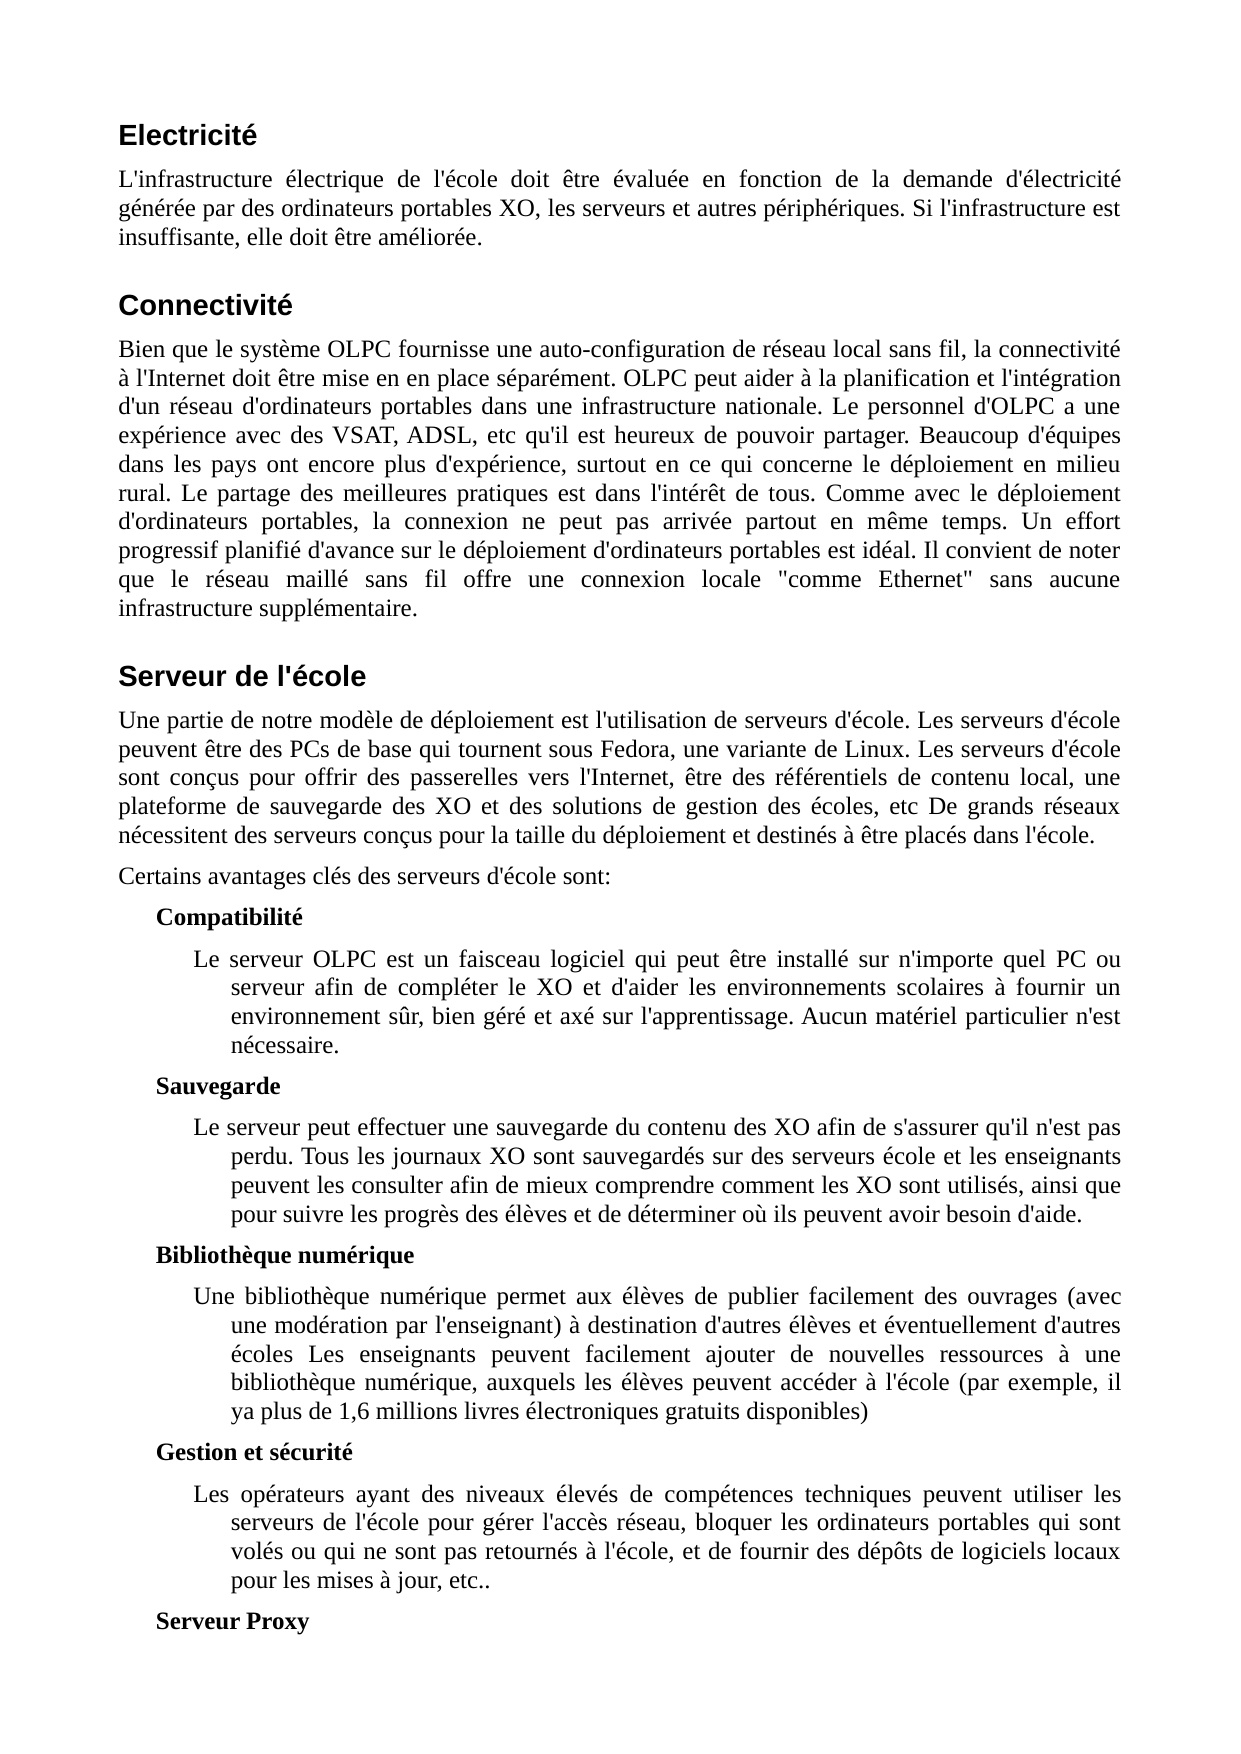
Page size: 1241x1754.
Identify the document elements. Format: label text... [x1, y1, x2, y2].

list Une bibliothèque numérique permet aux élèves de publier facilement des ouvrages (avec une modération par l'enseignant) à destination d'autres élèves et éventuellement d'autres écoles Les enseignants peuvent facilement ajouter de nouvelles ressources à une bibliothèque numérique, auxquels les élèves peuvent accéder à l'école (par exemple, il ya plus de 1,6 millions livres électroniques gratuits disponibles) [193, 1281, 1122, 1425]
subtitle Connectivité [118, 288, 1122, 321]
list Les opérateurs ayant des niveaux élevés de compétences techniques peuvent utiliser les serveurs de l'école pour gérer l'accès réseau, bloquer les ordinateurs portables qui sont volés ou qui ne sont pas retournés à l'école, et de fournir des dépôts de logiciels locaux pour les mises à jour, etc.. [193, 1479, 1122, 1594]
list Bibliothèque numérique [156, 1240, 1122, 1269]
subtitle Serveur de l'école [118, 659, 1122, 692]
list Le serveur peut effectuer une sauvegarde du contenu des XO afin de s'assurer qu'il n'est pas perdu. Tous les journaux XO sont sauvegardés sur des serveurs école et les enseignants peuvent les consulter afin de mieux comprendre comment les XO sont utilisés, ainsi que pour suivre les progrès des élèves et de déterminer où ils peuvent avoir besoin d'aide. [193, 1112, 1122, 1227]
text Certains avantages clés des serveurs d'école sont: [118, 861, 1122, 890]
list Le serveur OLPC est un faisceau logiciel qui peut être installé sur n'importe quel PC ou serveur afin de compléter le XO et d'aider les environnements scolaires à fournir un environnement sûr, bien géré et axé sur l'apprentissage. Aucun matériel particulier n'est nécessaire. [193, 944, 1122, 1059]
list Serveur Proxy [156, 1606, 1122, 1635]
subtitle Electricité [118, 118, 1122, 152]
text Bien que le système OLPC fournisse une auto-configuration de réseau local sans fil, la connectivité à l'Internet doit être mise en en place séparément. OLPC peut aider à la planification et l'intégration d'un réseau d'ordinateurs portables dans une infrastructure nationale. Le personnel d'OLPC a une expérience avec des VSAT, ADSL, etc qu'il est heureux de pouvoir partager. Beaucoup d'équipes dans les pays ont encore plus d'expérience, surtout en ce qui concerne le déploiement en milieu rural. Le partage des meilleures pratiques est dans l'intérêt de tous. Comme avec le déploiement d'ordinateurs portables, la connexion ne peut pas arrivée partout en même temps. Un effort progressif planifié d'avance sur le déploiement d'ordinateurs portables est idéal. Il convient de noter que le réseau maillé sans fil offre une connexion locale "comme Ethernet" sans aucune infrastructure supplémentaire. [118, 334, 1122, 621]
text L'infrastructure électrique de l'école doit être évaluée en fonction de la demande d'électricité générée par des ordinateurs portables XO, les serveurs et autres périphériques. Si l'infrastructure est insuffisante, elle doit être améliorée. [118, 164, 1122, 250]
list Gestion et sécurité [156, 1437, 1122, 1466]
list Compatibilité [156, 902, 1122, 931]
text Une partie de notre modèle de déploiement est l'utilisation de serveurs d'école. Les serveurs d'école peuvent être des PCs de base qui tournent sous Fedora, une variante de Linux. Les serveurs d'école sont conçus pour offrir des passerelles vers l'Internet, être des référentiels de contenu local, une plateforme de sauvegarde des XO et des solutions de gestion des écoles, etc De grands réseaux nécessitent des serveurs conçus pour la taille du déploiement et destinés à être placés dans l'école. [118, 705, 1122, 849]
list Sauvegarde [156, 1071, 1122, 1100]
